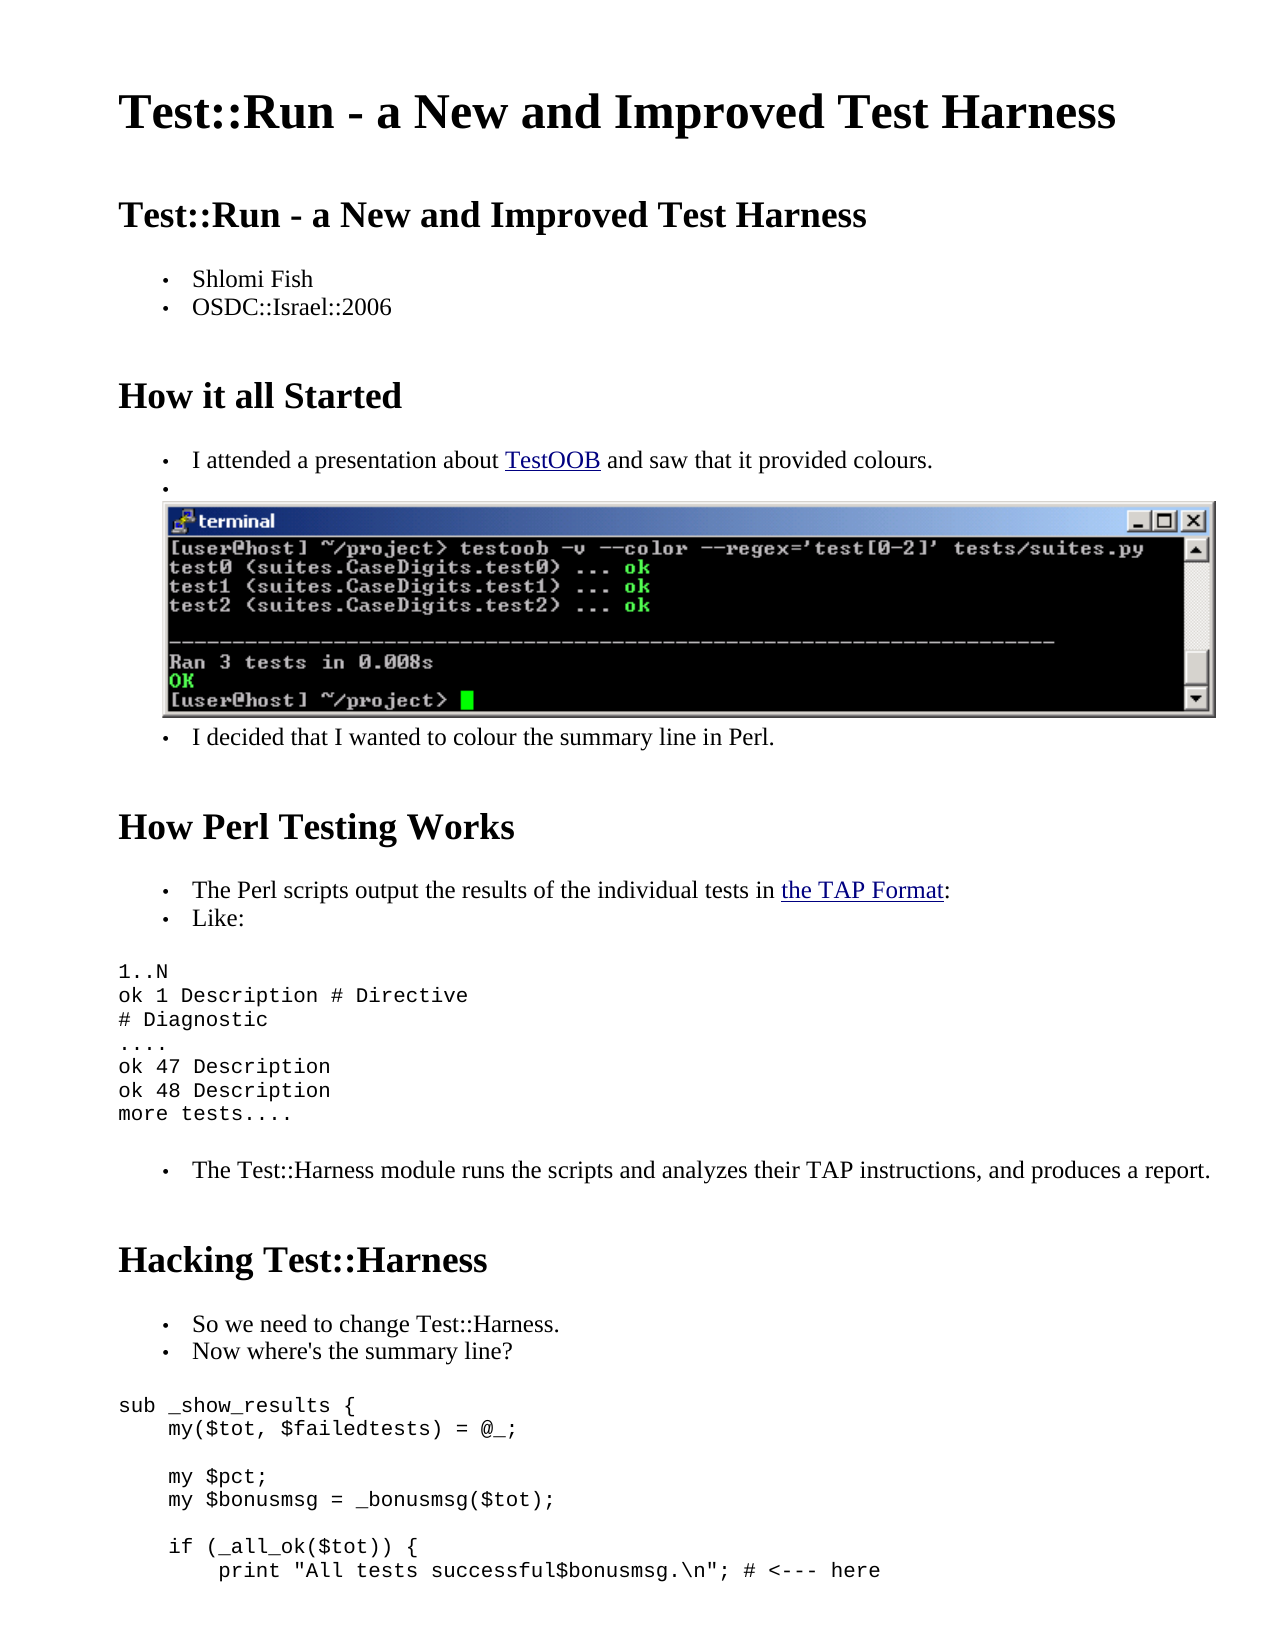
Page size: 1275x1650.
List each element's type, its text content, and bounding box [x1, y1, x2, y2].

text my $pct; [118, 1466, 1216, 1489]
text # Diagnostic [118, 1009, 1216, 1032]
text ok 47 Description [118, 1056, 1216, 1080]
list The Test::Harness module runs the scripts and analyzes their TAP instructions, and produces a report. [162, 1157, 1216, 1184]
list I attended a presentation about TestOOB and saw that it provided colours. [162, 446, 1216, 474]
text my $bonusmsg = _bonusmsg($tot); [118, 1489, 1216, 1513]
list So we need to change Test::Harness. [162, 1310, 1216, 1337]
subtitle How Perl Testing Works [118, 806, 1216, 847]
list Shlomi Fish [162, 265, 1216, 293]
text if (_all_ok($tot)) { [118, 1537, 1216, 1560]
subtitle Hacking Test::Harness [118, 1239, 1216, 1280]
text ok 1 Description # Directive [118, 985, 1216, 1009]
list Now where's the summary line? [162, 1337, 1216, 1365]
subtitle Test::Run - a New and Improved Test Harness [118, 84, 1216, 139]
text my($tot, $failedtests) = @_; [118, 1418, 1216, 1442]
text .... [118, 1032, 1216, 1056]
subtitle Test::Run - a New and Improved Test Harness [118, 194, 1216, 236]
text ok 48 Description [118, 1080, 1216, 1103]
text sub _show_results { [118, 1395, 1216, 1418]
text 1..N [118, 962, 1216, 985]
subtitle How it all Started [118, 375, 1216, 416]
picture [162, 501, 1216, 718]
text print "All tests successful$bonusmsg.\n"; # <--- here [118, 1560, 1216, 1584]
list Like: [162, 904, 1216, 932]
list OSDC::Israel::2006 [162, 293, 1216, 320]
list The Perl scripts output the results of the individual tests in the TAP Format: [162, 877, 1216, 904]
text more tests.... [118, 1103, 1216, 1127]
list I decided that I wanted to colour the summary line in Perl. [162, 723, 1216, 751]
